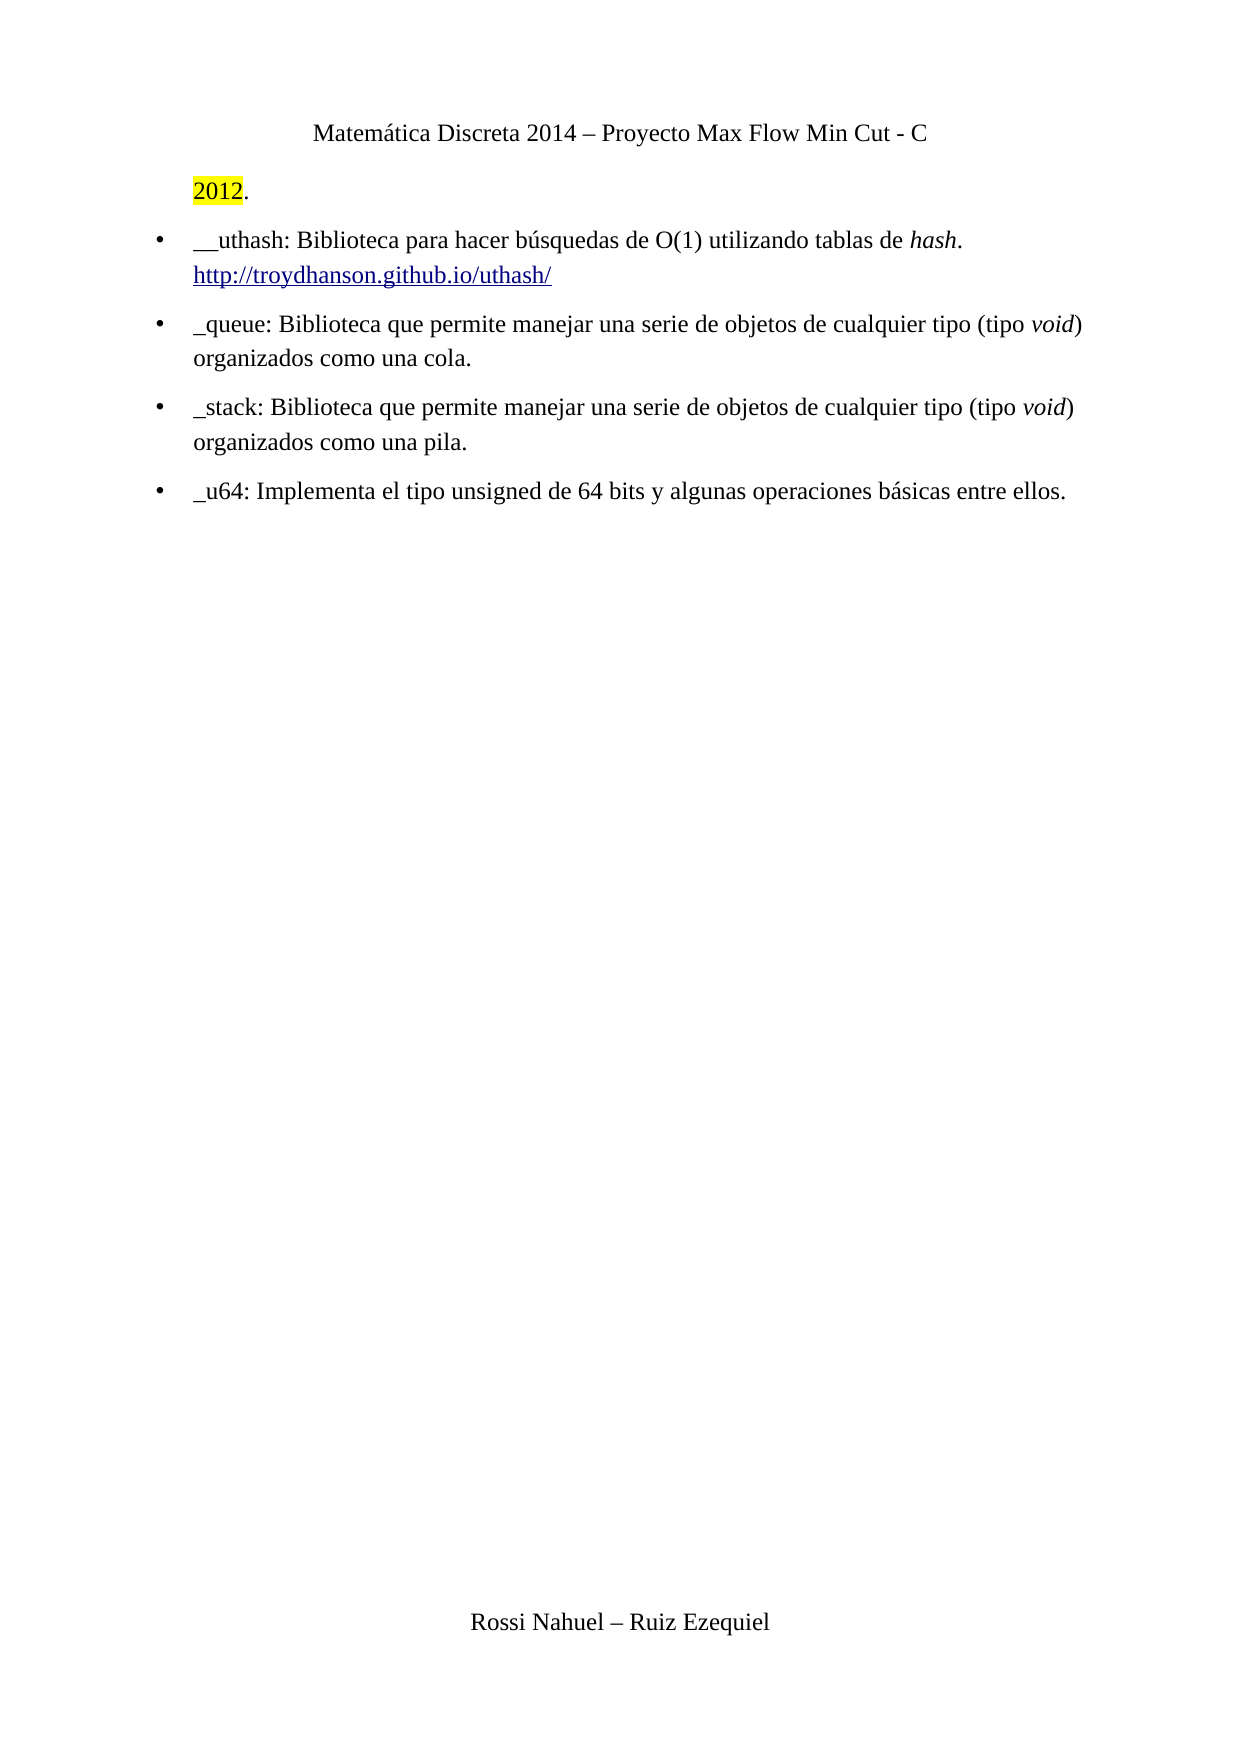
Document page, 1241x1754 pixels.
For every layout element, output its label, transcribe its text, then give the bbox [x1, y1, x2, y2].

list _queue: Biblioteca que permite manejar una serie de objetos de cualquier tipo (tipo void) organizados como una cola. [156, 309, 1122, 372]
list 2012. [156, 176, 1122, 205]
list _u64: Implementa el tipo unsigned de 64 bits y algunas operaciones básicas entre ellos. [156, 476, 1122, 505]
list __uthash: Biblioteca para hacer búsquedas de O(1) utilizando tablas de hash. http://troydhanson.github.io/uthash/ [156, 225, 1122, 289]
list _stack: Biblioteca que permite manejar una serie de objetos de cualquier tipo (tipo void) organizados como una pila. [156, 392, 1122, 456]
